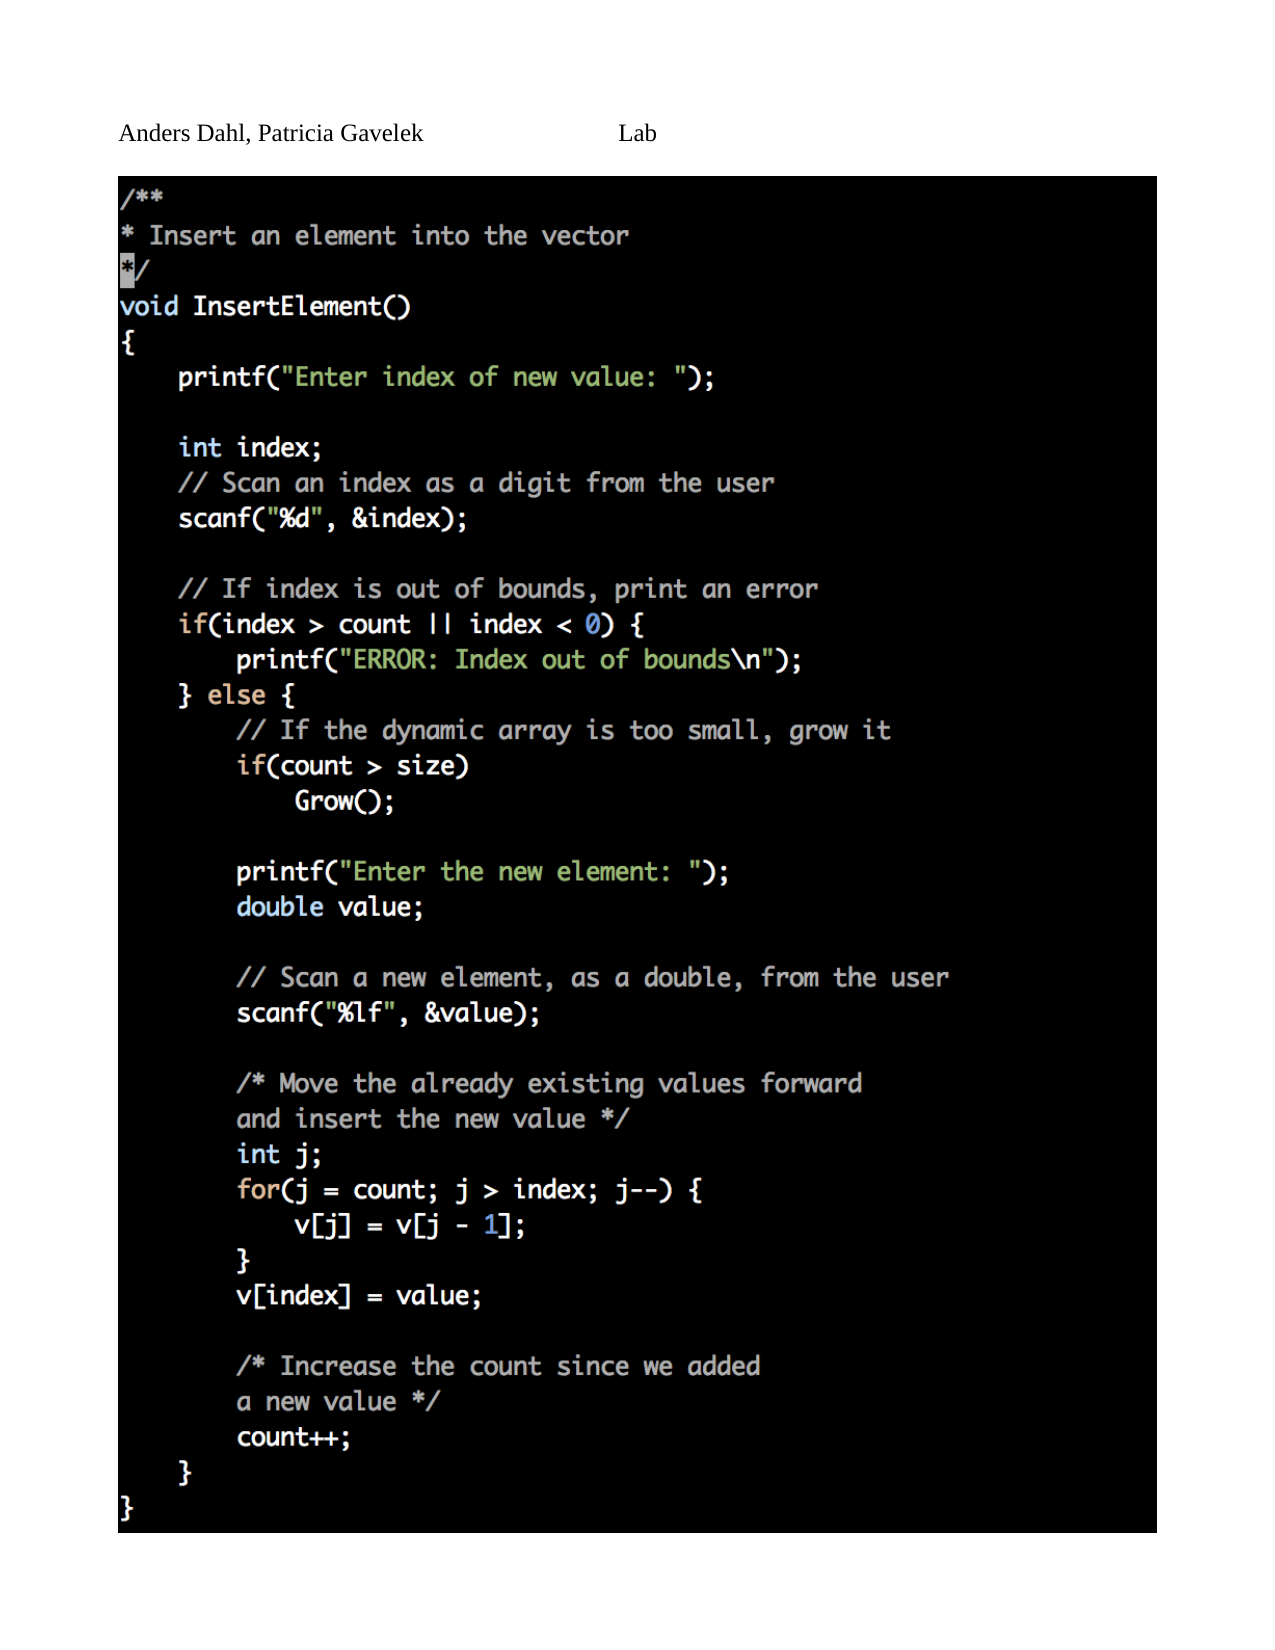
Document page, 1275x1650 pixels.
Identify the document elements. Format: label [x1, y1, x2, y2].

picture [118, 176, 1157, 1533]
